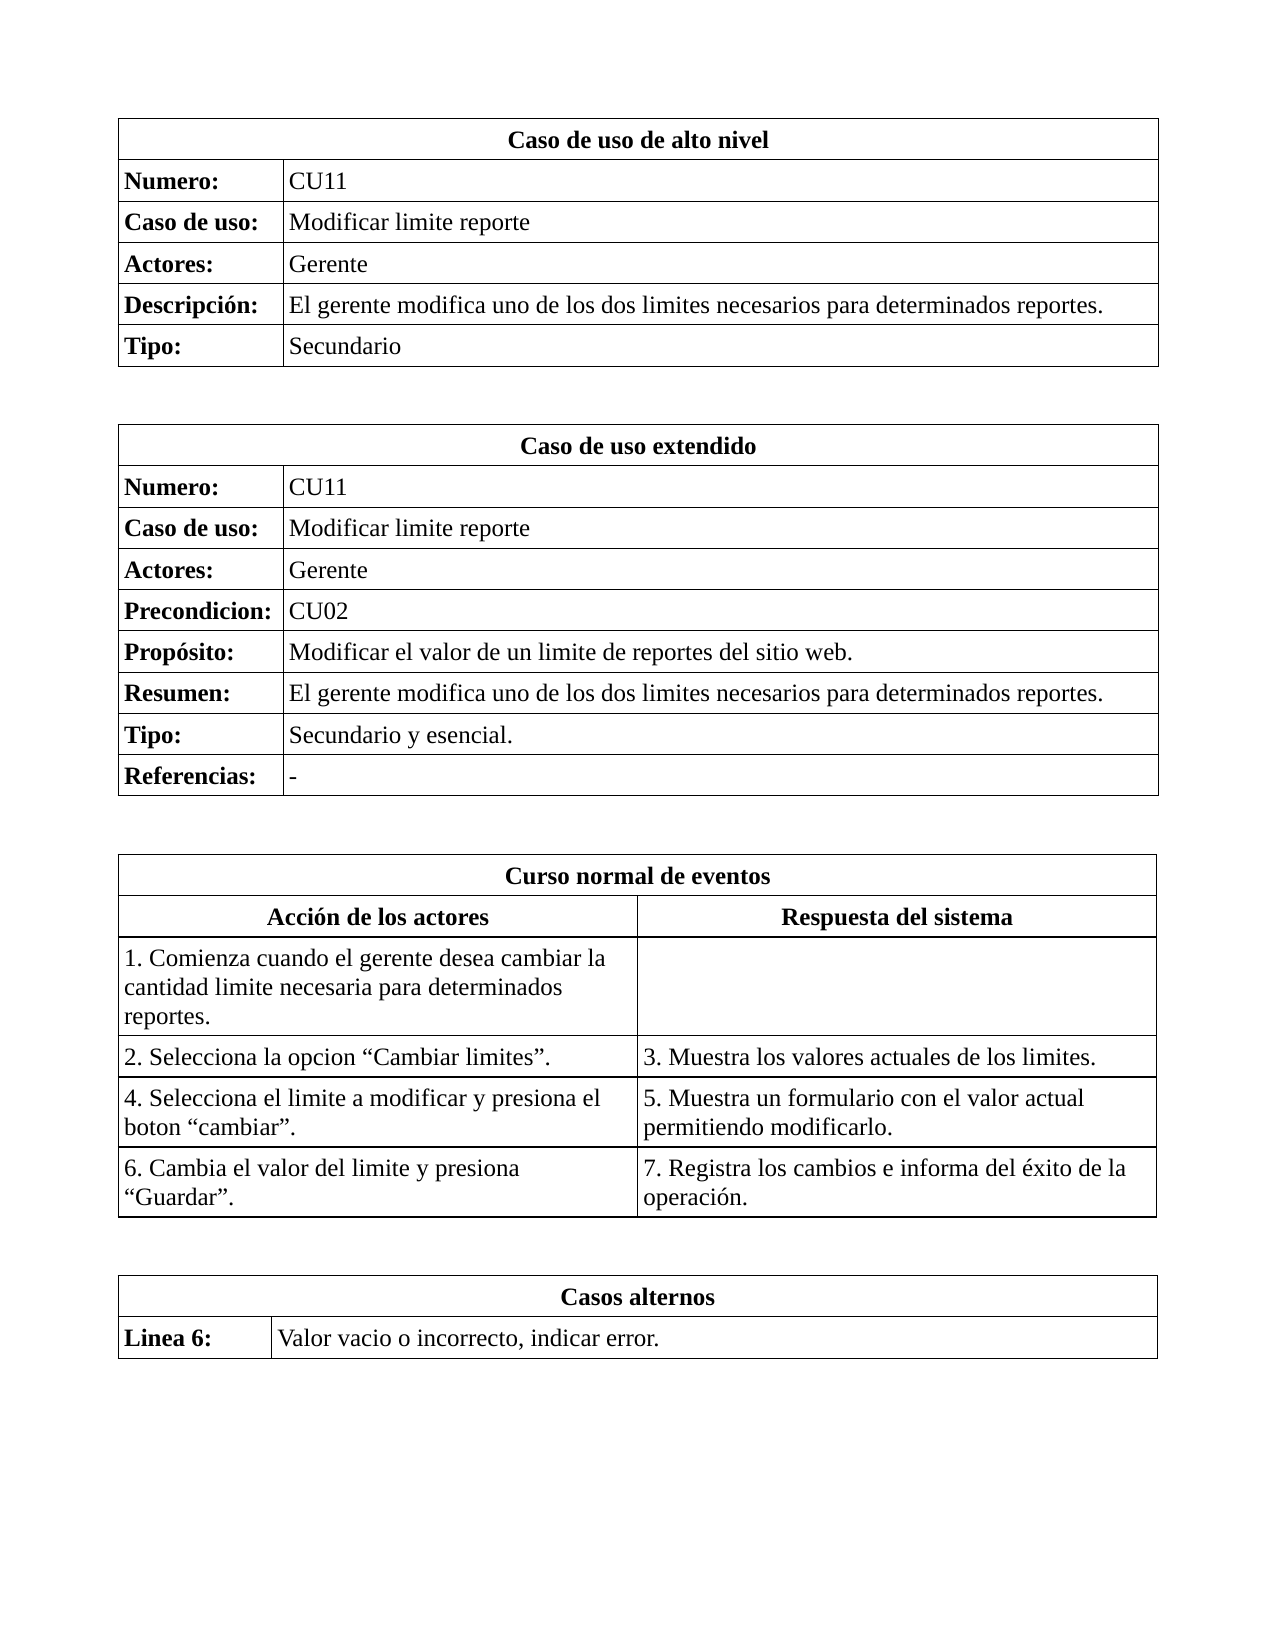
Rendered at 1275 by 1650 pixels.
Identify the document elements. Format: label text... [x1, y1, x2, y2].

table_cell Linea 6: [119, 1317, 271, 1357]
table_cell Respuesta del sistema [638, 896, 1156, 936]
table_cell CU02 [284, 590, 1158, 630]
table_cell 2. Selecciona la opcion “Cambiar limites”. [119, 1036, 637, 1076]
table_cell 3. Muestra los valores actuales de los limites. [638, 1036, 1156, 1076]
table_cell Secundario [284, 325, 1158, 366]
table_cell Resumen: [119, 673, 283, 713]
table_cell 7. Registra los cambios e informa del éxito de la operación. [638, 1148, 1156, 1216]
table_cell Tipo: [119, 325, 283, 366]
table_cell Secundario y esencial. [284, 714, 1158, 754]
table_cell CU11 [284, 160, 1158, 201]
table_header Caso de uso extendido [119, 425, 1158, 465]
table_cell 6. Cambia el valor del limite y presiona “Guardar”. [119, 1148, 637, 1216]
table_cell Acción de los actores [119, 896, 637, 936]
table_cell Caso de uso: [119, 508, 283, 548]
table_cell Propósito: [119, 631, 283, 672]
table_cell Gerente [284, 549, 1158, 589]
table_cell 1. Comienza cuando el gerente desea cambiar la cantidad limite necesaria para determinados reportes. [119, 938, 637, 1035]
table_header Curso normal de eventos [119, 855, 1156, 895]
table_header Casos alternos [119, 1276, 1157, 1316]
table_cell Gerente [284, 243, 1158, 283]
table_cell 4. Selecciona el limite a modificar y presiona el boton “cambiar”. [119, 1078, 637, 1146]
table_cell El gerente modifica uno de los dos limites necesarios para determinados reportes. [284, 284, 1158, 324]
table_cell Precondicion: [119, 590, 283, 630]
table_cell Valor vacio o incorrecto, indicar error. [272, 1317, 1157, 1357]
table_cell CU11 [284, 466, 1158, 507]
table_cell Modificar limite reporte [284, 202, 1158, 242]
table_cell Numero: [119, 160, 283, 201]
table_cell Caso de uso: [119, 202, 283, 242]
table_cell El gerente modifica uno de los dos limites necesarios para determinados reportes. [284, 673, 1158, 713]
table_cell 5. Muestra un formulario con el valor actual permitiendo modificarlo. [638, 1078, 1156, 1146]
table_cell Actores: [119, 549, 283, 589]
table_cell - [284, 755, 1158, 795]
table_header Caso de uso de alto nivel [119, 119, 1158, 159]
table_cell Tipo: [119, 714, 283, 754]
table_cell Numero: [119, 466, 283, 507]
table_cell Modificar el valor de un limite de reportes del sitio web. [284, 631, 1158, 672]
table_cell [638, 938, 1156, 1035]
table_cell Referencias: [119, 755, 283, 795]
table_cell Modificar limite reporte [284, 508, 1158, 548]
table_cell Actores: [119, 243, 283, 283]
table_cell Descripción: [119, 284, 283, 324]
